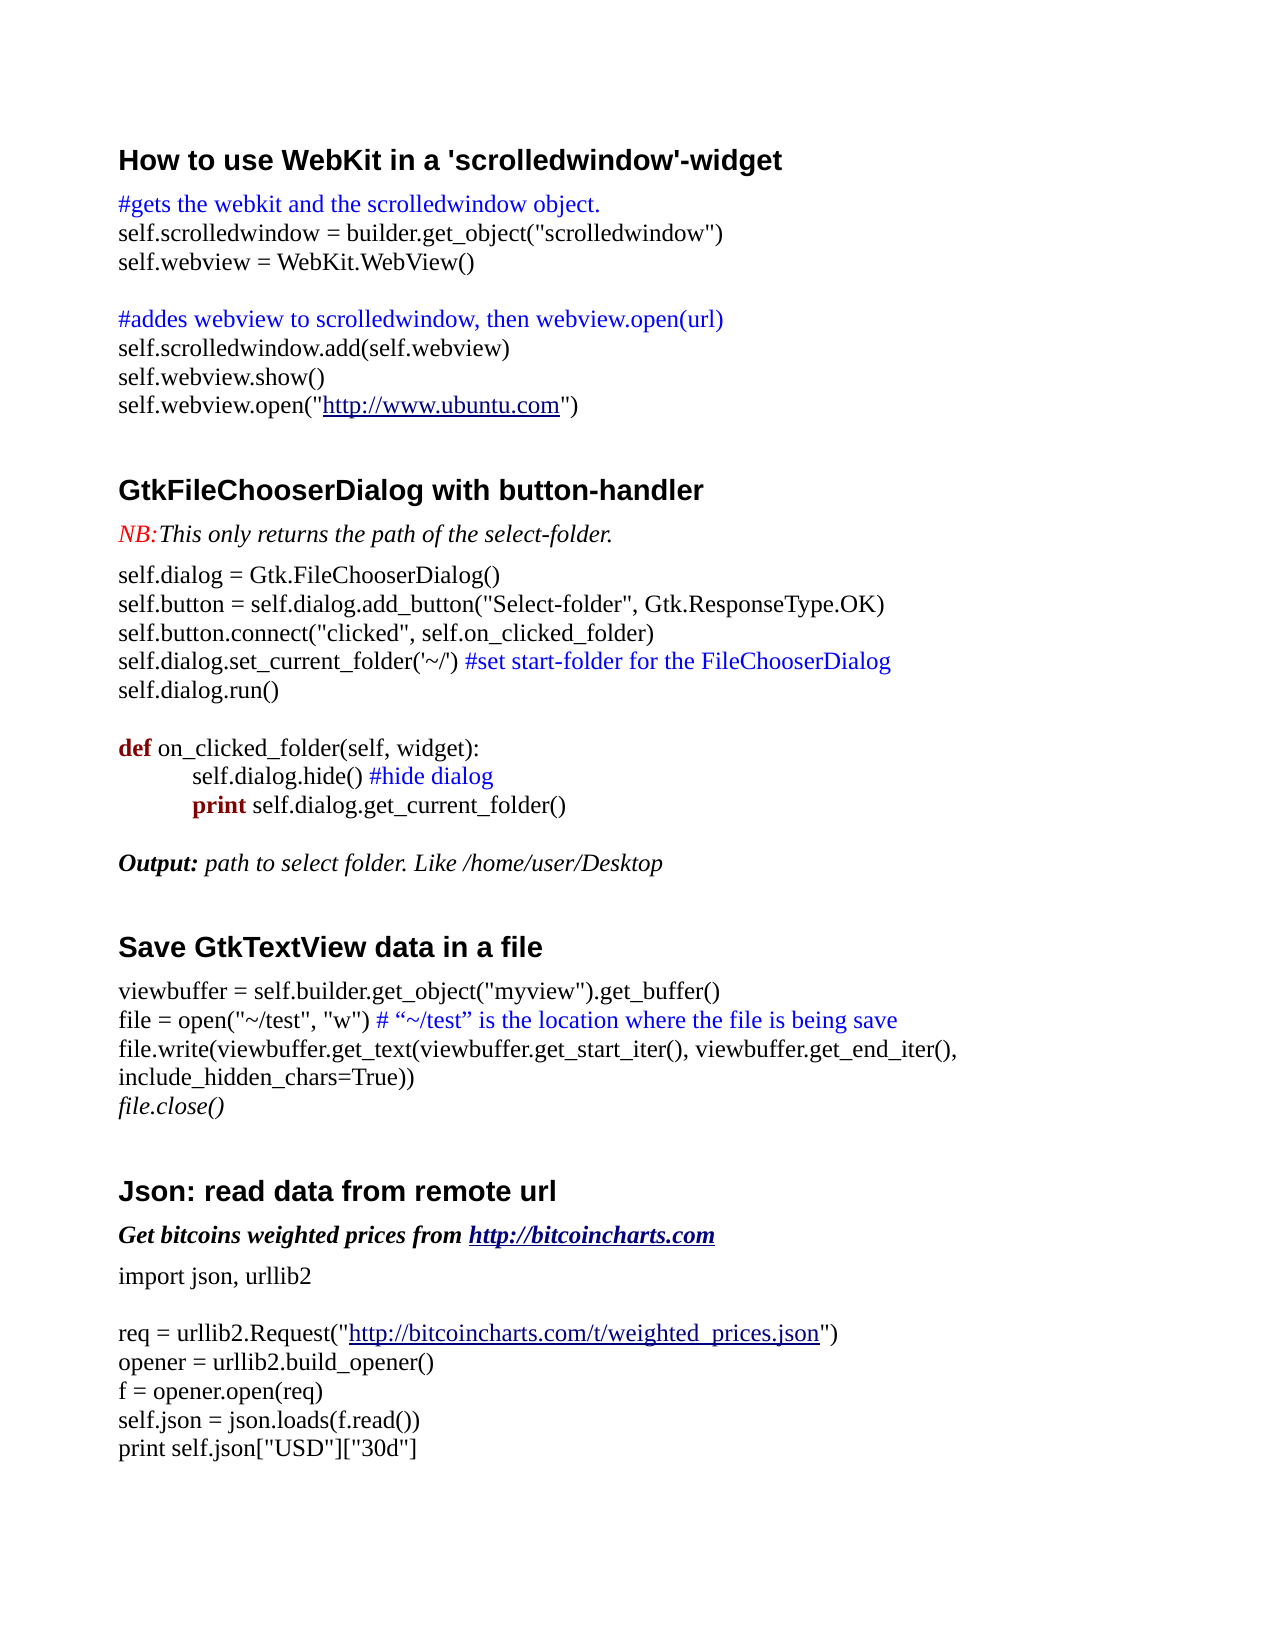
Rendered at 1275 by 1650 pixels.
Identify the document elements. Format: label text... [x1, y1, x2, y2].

text self.button = self.dialog.add_button("Select-folder", Gtk.ResponseType.OK) [118, 589, 1157, 618]
text viewbuffer = self.builder.get_object("myview").get_buffer() [118, 976, 1157, 1005]
text opener = urllib2.build_opener() [118, 1347, 1157, 1376]
text NB:This only returns the path of the select-folder. [118, 519, 1157, 548]
text self.webview.show() [118, 362, 1157, 390]
text self.dialog.run() [118, 675, 1157, 704]
subtitle GtkFileChooserDialog with button-handler [118, 473, 1157, 506]
text file.close() [118, 1091, 1157, 1120]
text self.dialog.hide() #hide dialog [118, 761, 1157, 790]
text self.webview = WebKit.WebView() [118, 247, 1157, 275]
subtitle Json: read data from remote url [118, 1174, 1157, 1207]
text Get bitcoins weighted prices from http://bitcoincharts.com [118, 1220, 1157, 1248]
subtitle How to use WebKit in a 'scrolledwindow'-widget [118, 143, 1157, 177]
text self.scrolledwindow = builder.get_object("scrolledwindow") [118, 218, 1157, 247]
text #gets the webkit and the scrolledwindow object. [118, 189, 1157, 218]
text print self.dialog.get_current_folder() [118, 790, 1157, 819]
text #addes webview to scrolledwindow, then webview.open(url) [118, 304, 1157, 333]
text self.button.connect("clicked", self.on_clicked_folder) [118, 618, 1157, 646]
text req = urllib2.Request("http://bitcoincharts.com/t/weighted_prices.json") [118, 1318, 1157, 1347]
text self.scrolledwindow.add(self.webview) [118, 333, 1157, 362]
text print self.json["USD"]["30d"] [118, 1433, 1157, 1462]
text self.dialog.set_current_folder('~/') #set start-folder for the FileChooserDialog [118, 646, 1157, 675]
text Output: path to select folder. Like /home/user/Desktop [118, 848, 1157, 876]
text file = open("~/test", "w") # “~/test” is the location where the file is being save [118, 1005, 1157, 1034]
subtitle Save GtkTextView data in a file [118, 930, 1157, 964]
text self.dialog = Gtk.FileChooserDialog() [118, 560, 1157, 589]
text f = opener.open(req) [118, 1376, 1157, 1405]
text import json, urllib2 [118, 1261, 1157, 1290]
text def on_clicked_folder(self, widget): [118, 733, 1157, 761]
text file.write(viewbuffer.get_text(viewbuffer.get_start_iter(), viewbuffer.get_end_iter(), include_hidden_chars=True)) [118, 1034, 1157, 1091]
text self.json = json.loads(f.read()) [118, 1405, 1157, 1433]
text self.webview.open("http://www.ubuntu.com") [118, 390, 1157, 419]
